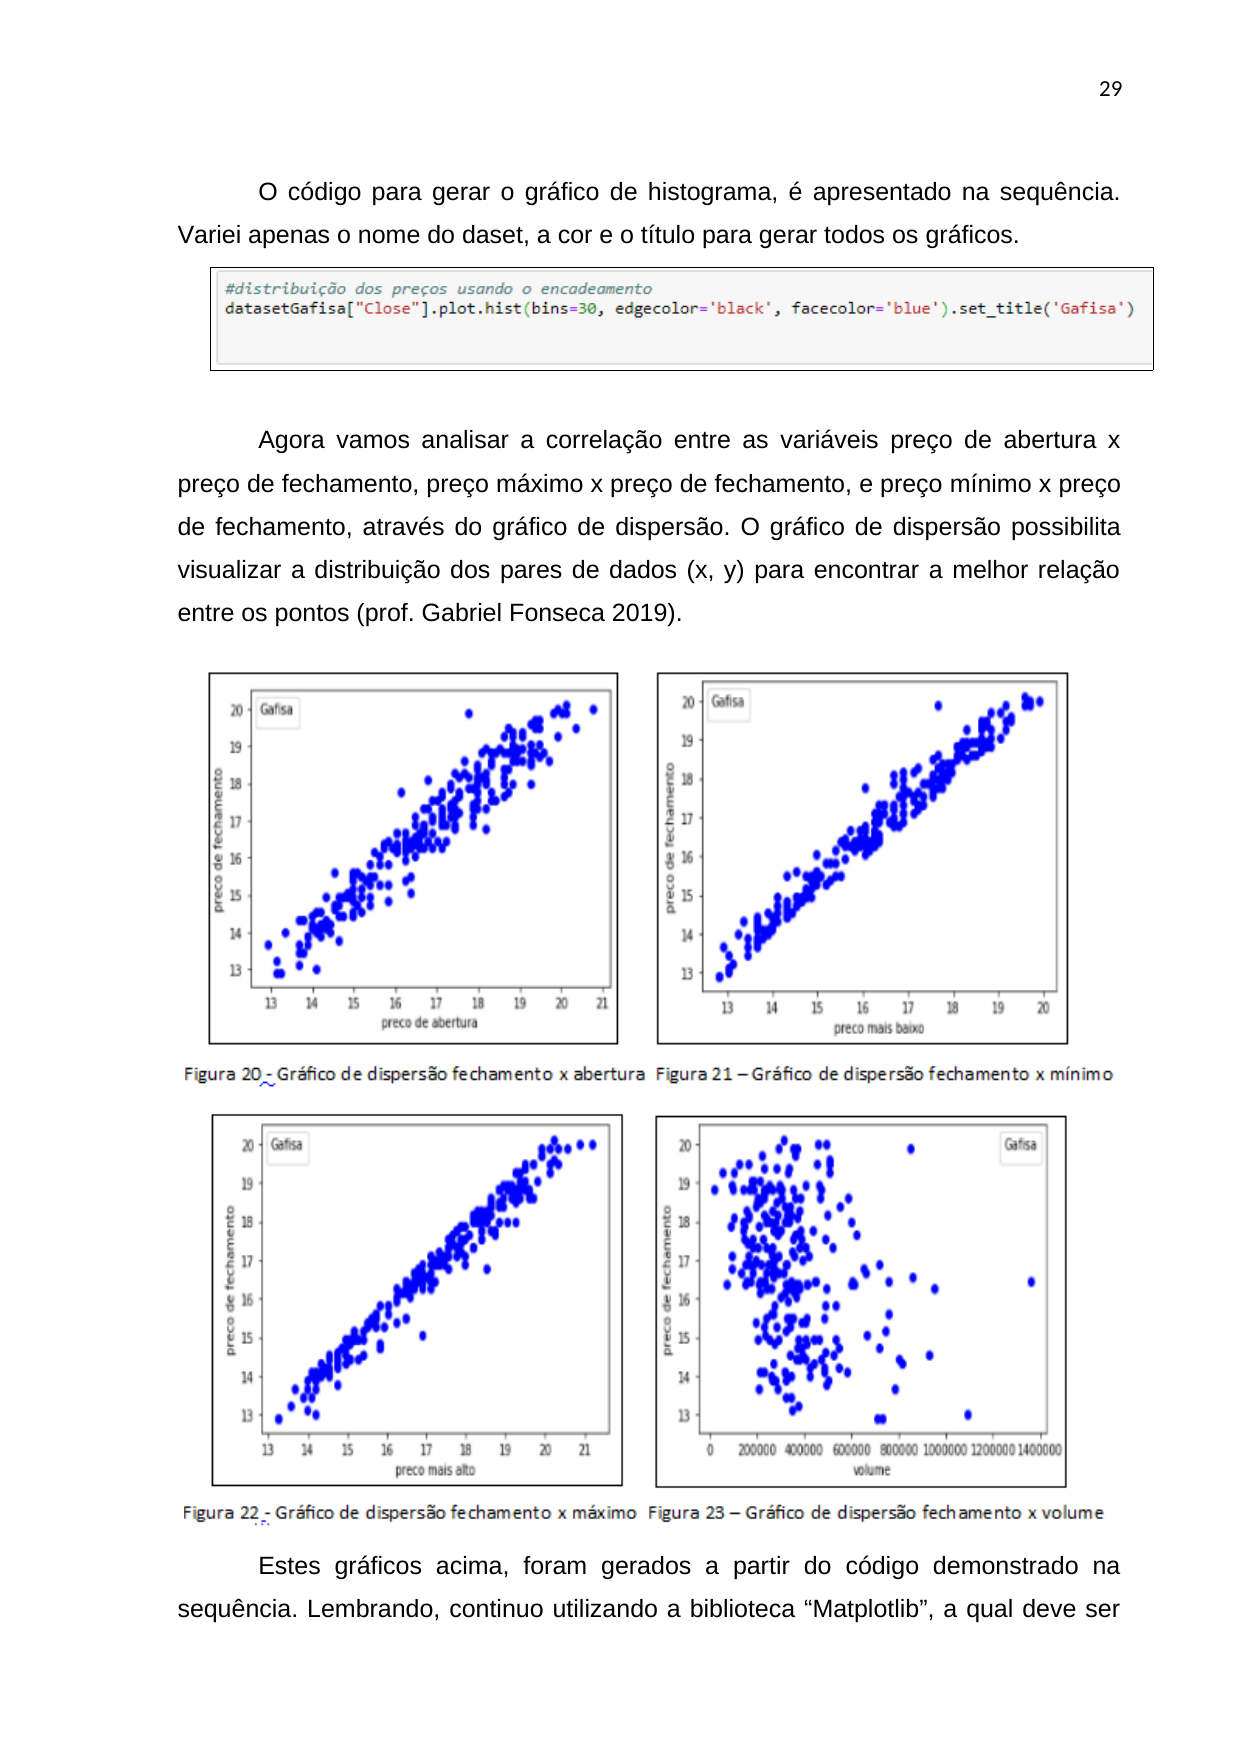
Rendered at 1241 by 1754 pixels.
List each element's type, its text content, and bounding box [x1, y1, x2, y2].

picture [211, 268, 1152, 370]
text Agora vamos analisar a correlação entre as variáveis preço de abertura x preço de fechamento, preço máximo x preço de fechamento, e preço mínimo x preço de fechamento, através do gráfico de dispersão. O gráfico de dispersão possibilita visualizar a distribuição dos pares de dados (x, y) para encontrar a melhor relação entre os pontos (prof. Gabriel Fonseca 2019). [177, 425, 1122, 627]
text Estes gráficos acima, foram gerados a partir do código demonstrado na sequência. Lembrando, continuo utilizando a biblioteca “Matplotlib”, a qual deve ser [177, 662, 1122, 1622]
text O código para gerar o gráfico de histograma, é apresentado na sequência. Variei apenas o nome do daset, a cor e o título para gerar todos os gráficos. [177, 177, 1122, 249]
picture [185, 665, 1114, 1533]
